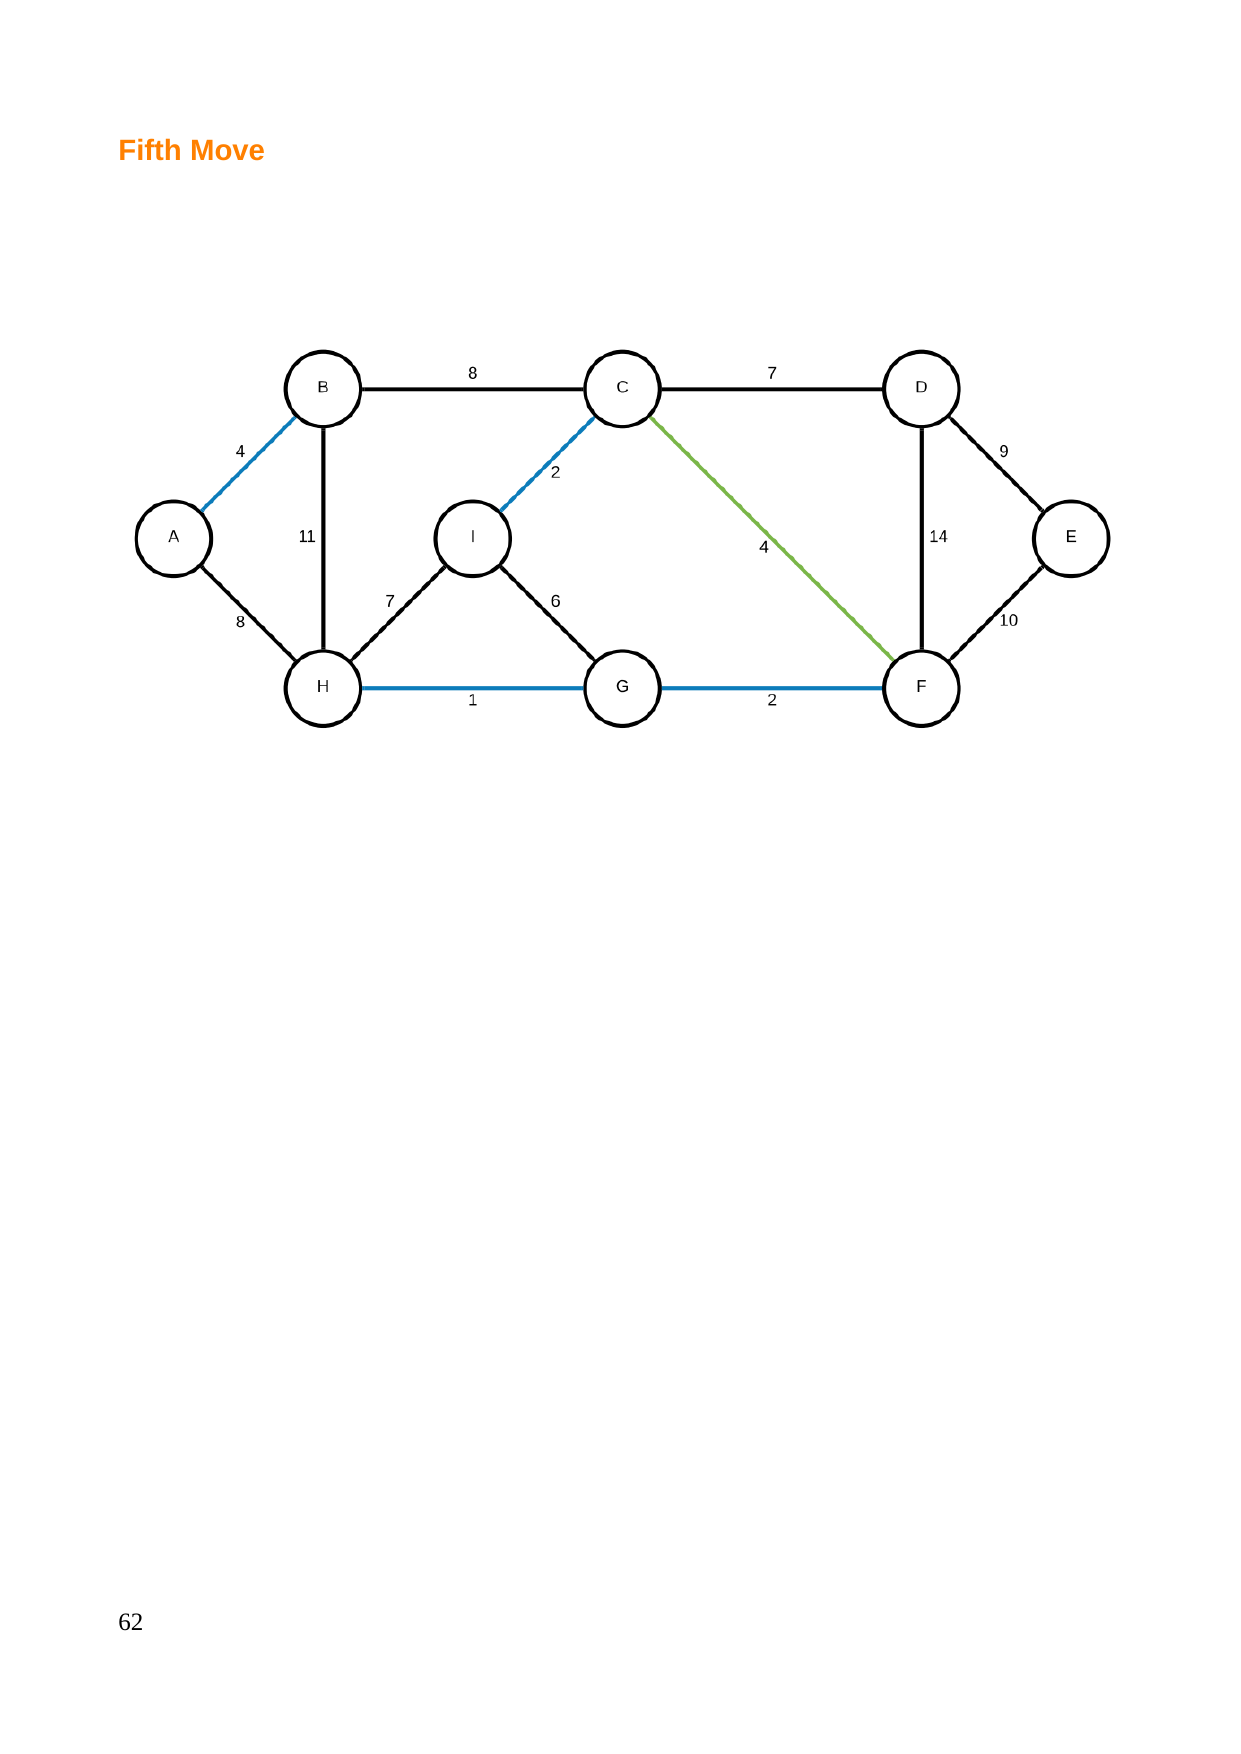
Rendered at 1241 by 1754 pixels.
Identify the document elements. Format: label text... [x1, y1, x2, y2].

picture [118, 183, 1124, 894]
subtitle Fifth Move [118, 133, 1122, 166]
